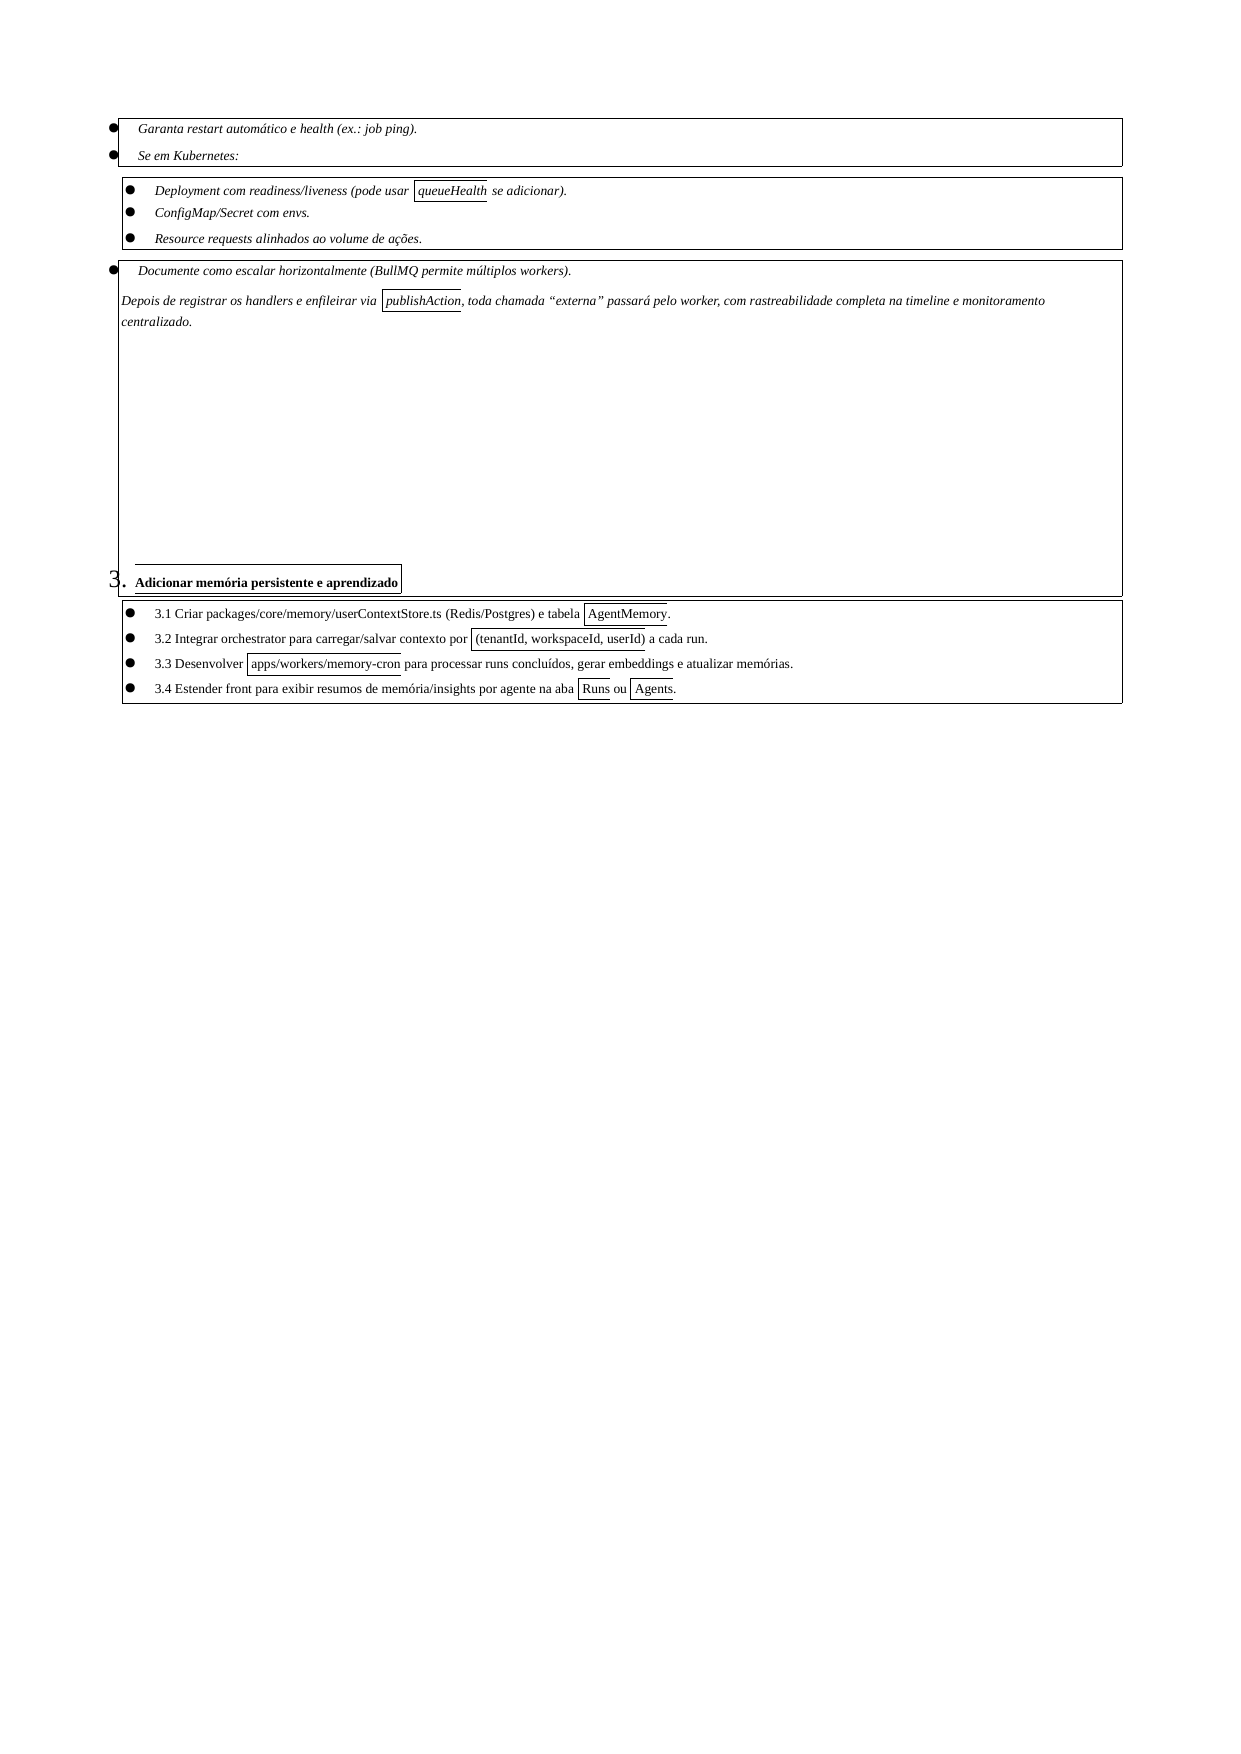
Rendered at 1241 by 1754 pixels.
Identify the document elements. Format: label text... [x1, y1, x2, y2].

text Depois de registrar os handlers e enfileirar via publishAction, toda chamada “externa” passará pelo worker, com rastreabilidade completa na timeline e monitoramento centralizado. [119, 286, 1122, 329]
list 3.4 Estender front para exibir resumos de memória/insights por agente na aba Runs ou Agents. [123, 675, 1122, 703]
list 3.3 Desenvolver apps/workers/memory-cron para processar runs concluídos, gerar embeddings e atualizar memórias. [123, 650, 1122, 675]
list 3.1 Criar packages/core/memory/userContextStore.ts (Redis/Postgres) e tabela AgentMemory. [123, 601, 1122, 625]
list ConfigMap/Secret com envs. [123, 202, 1122, 220]
list Se em Kubernetes: [119, 144, 1122, 166]
list 3.2 Integrar orchestrator para carregar/salvar contexto por (tenantId, workspaceId, userId) a cada run. [123, 625, 1122, 650]
list Adicionar memória persistente e aprendizado [119, 561, 1122, 596]
list Deployment com readiness/liveness (pode usar queueHealth se adicionar). [123, 178, 1122, 201]
list Garanta restart automático e health (ex.: job ping). [119, 119, 1122, 137]
list Documente como escalar horizontalmente (BullMQ permite múltiplos workers). [119, 261, 1122, 279]
list Resource requests alinhados ao volume de ações. [123, 228, 1122, 249]
